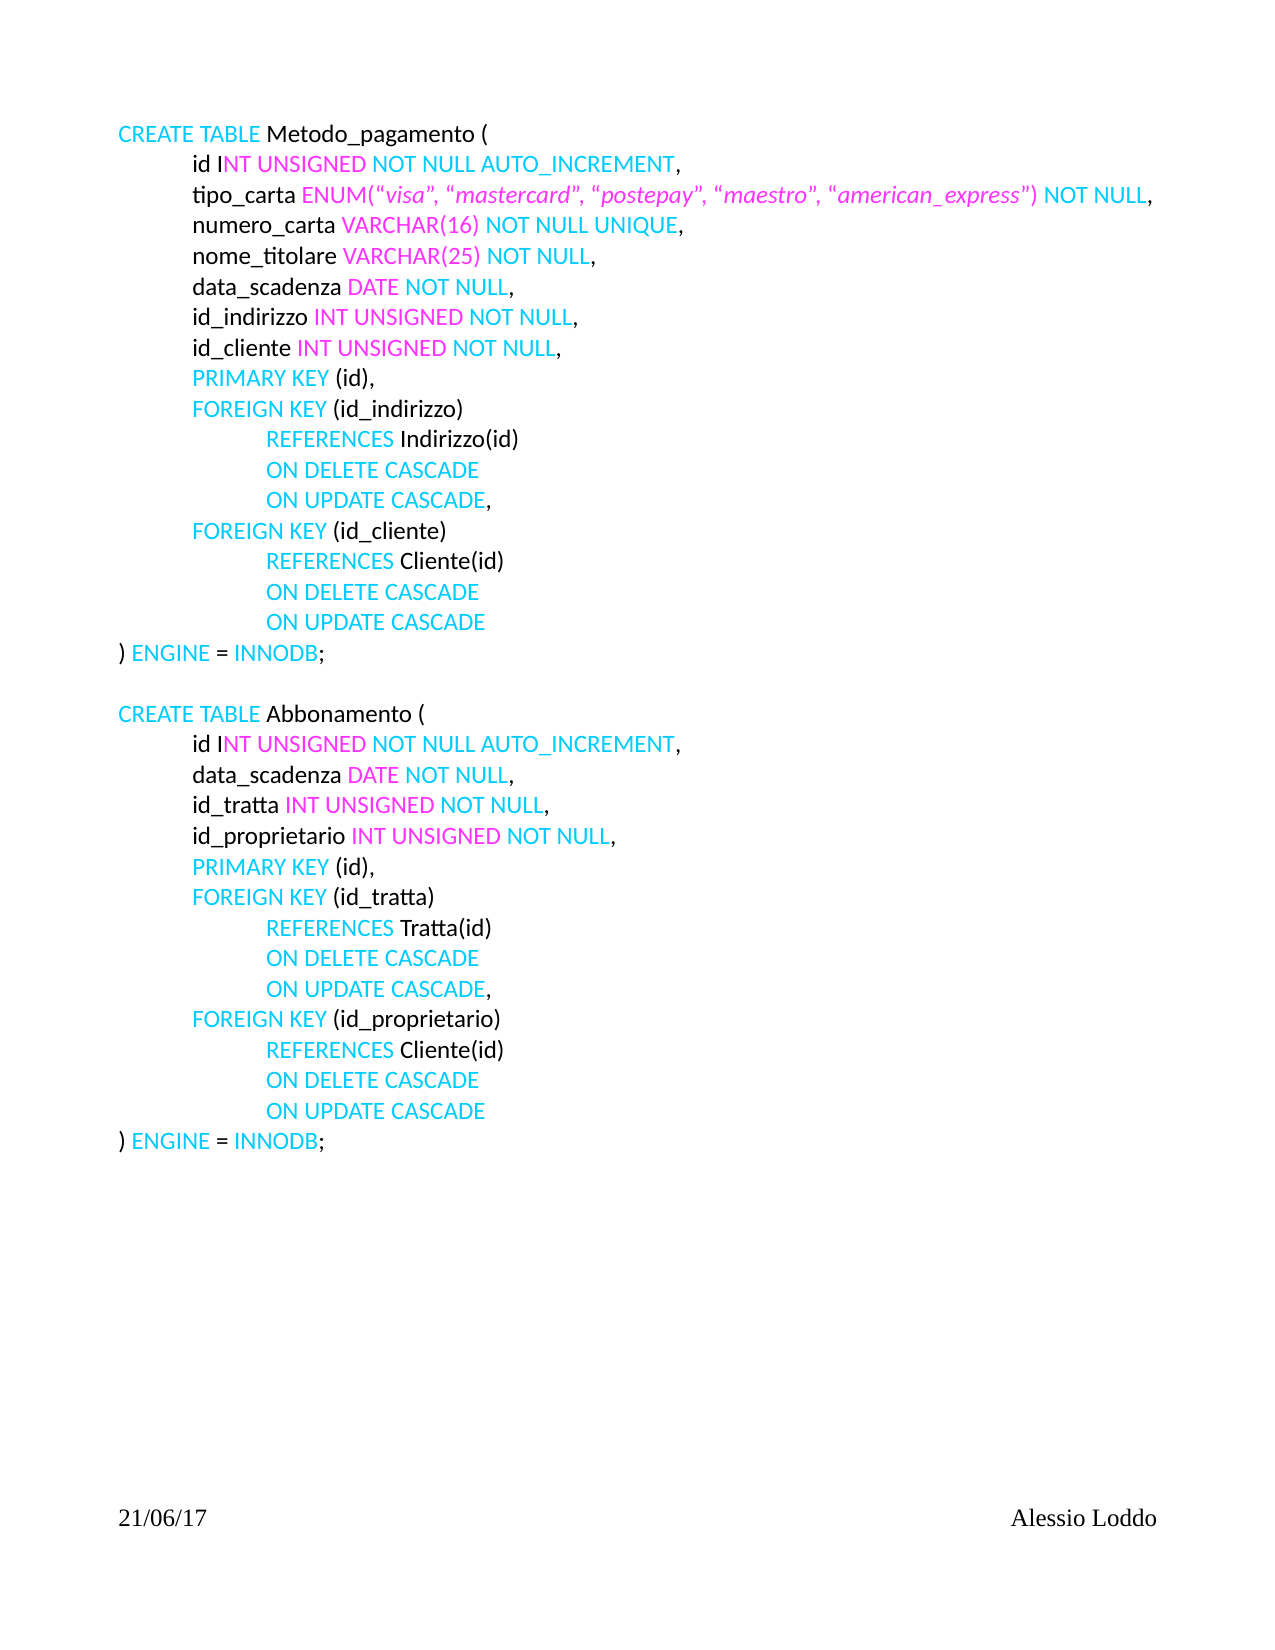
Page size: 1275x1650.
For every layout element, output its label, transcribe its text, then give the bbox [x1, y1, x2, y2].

text ON DELETE CASCADE [118, 576, 1157, 606]
text numero_carta VARCHAR(16) NOT NULL UNIQUE, [118, 210, 1157, 240]
text FOREIGN KEY (id_tratta) [118, 881, 1157, 912]
text CREATE TABLE Abbonamento ( [118, 698, 1157, 728]
text FOREIGN KEY (id_proprietario) [118, 1003, 1157, 1034]
text ) ENGINE = INNODB; [118, 637, 1157, 667]
text REFERENCES Indirizzo(id) [118, 423, 1157, 454]
text ON DELETE CASCADE [118, 454, 1157, 484]
text REFERENCES Cliente(id) [118, 545, 1157, 576]
text FOREIGN KEY (id_indirizzo) [118, 393, 1157, 423]
text ON UPDATE CASCADE, [118, 973, 1157, 1003]
text ON DELETE CASCADE [118, 942, 1157, 973]
text ) ENGINE = INNODB; [118, 1125, 1157, 1156]
text PRIMARY KEY (id), [118, 851, 1157, 881]
text PRIMARY KEY (id), [118, 362, 1157, 393]
text REFERENCES Cliente(id) [118, 1034, 1157, 1064]
text id INT UNSIGNED NOT NULL AUTO_INCREMENT, [118, 149, 1157, 179]
text ON DELETE CASCADE [118, 1064, 1157, 1095]
text id INT UNSIGNED NOT NULL AUTO_INCREMENT, [118, 728, 1157, 759]
text ON UPDATE CASCADE [118, 1095, 1157, 1125]
text ON UPDATE CASCADE [118, 606, 1157, 637]
text id_tratta INT UNSIGNED NOT NULL, [118, 789, 1157, 820]
text id_cliente INT UNSIGNED NOT NULL, [118, 332, 1157, 362]
text REFERENCES Tratta(id) [118, 912, 1157, 942]
text FOREIGN KEY (id_cliente) [118, 515, 1157, 545]
text CREATE TABLE Metodo_pagamento ( [118, 118, 1157, 149]
text tipo_carta ENUM(“visa”, “mastercard”, “postepay”, “maestro”, “american_express”) NOT NULL, [118, 179, 1157, 210]
text data_scadenza DATE NOT NULL, [118, 271, 1157, 301]
text data_scadenza DATE NOT NULL, [118, 759, 1157, 789]
text nome_titolare VARCHAR(25) NOT NULL, [118, 240, 1157, 271]
text id_proprietario INT UNSIGNED NOT NULL, [118, 820, 1157, 851]
text id_indirizzo INT UNSIGNED NOT NULL, [118, 301, 1157, 332]
text ON UPDATE CASCADE, [118, 484, 1157, 515]
